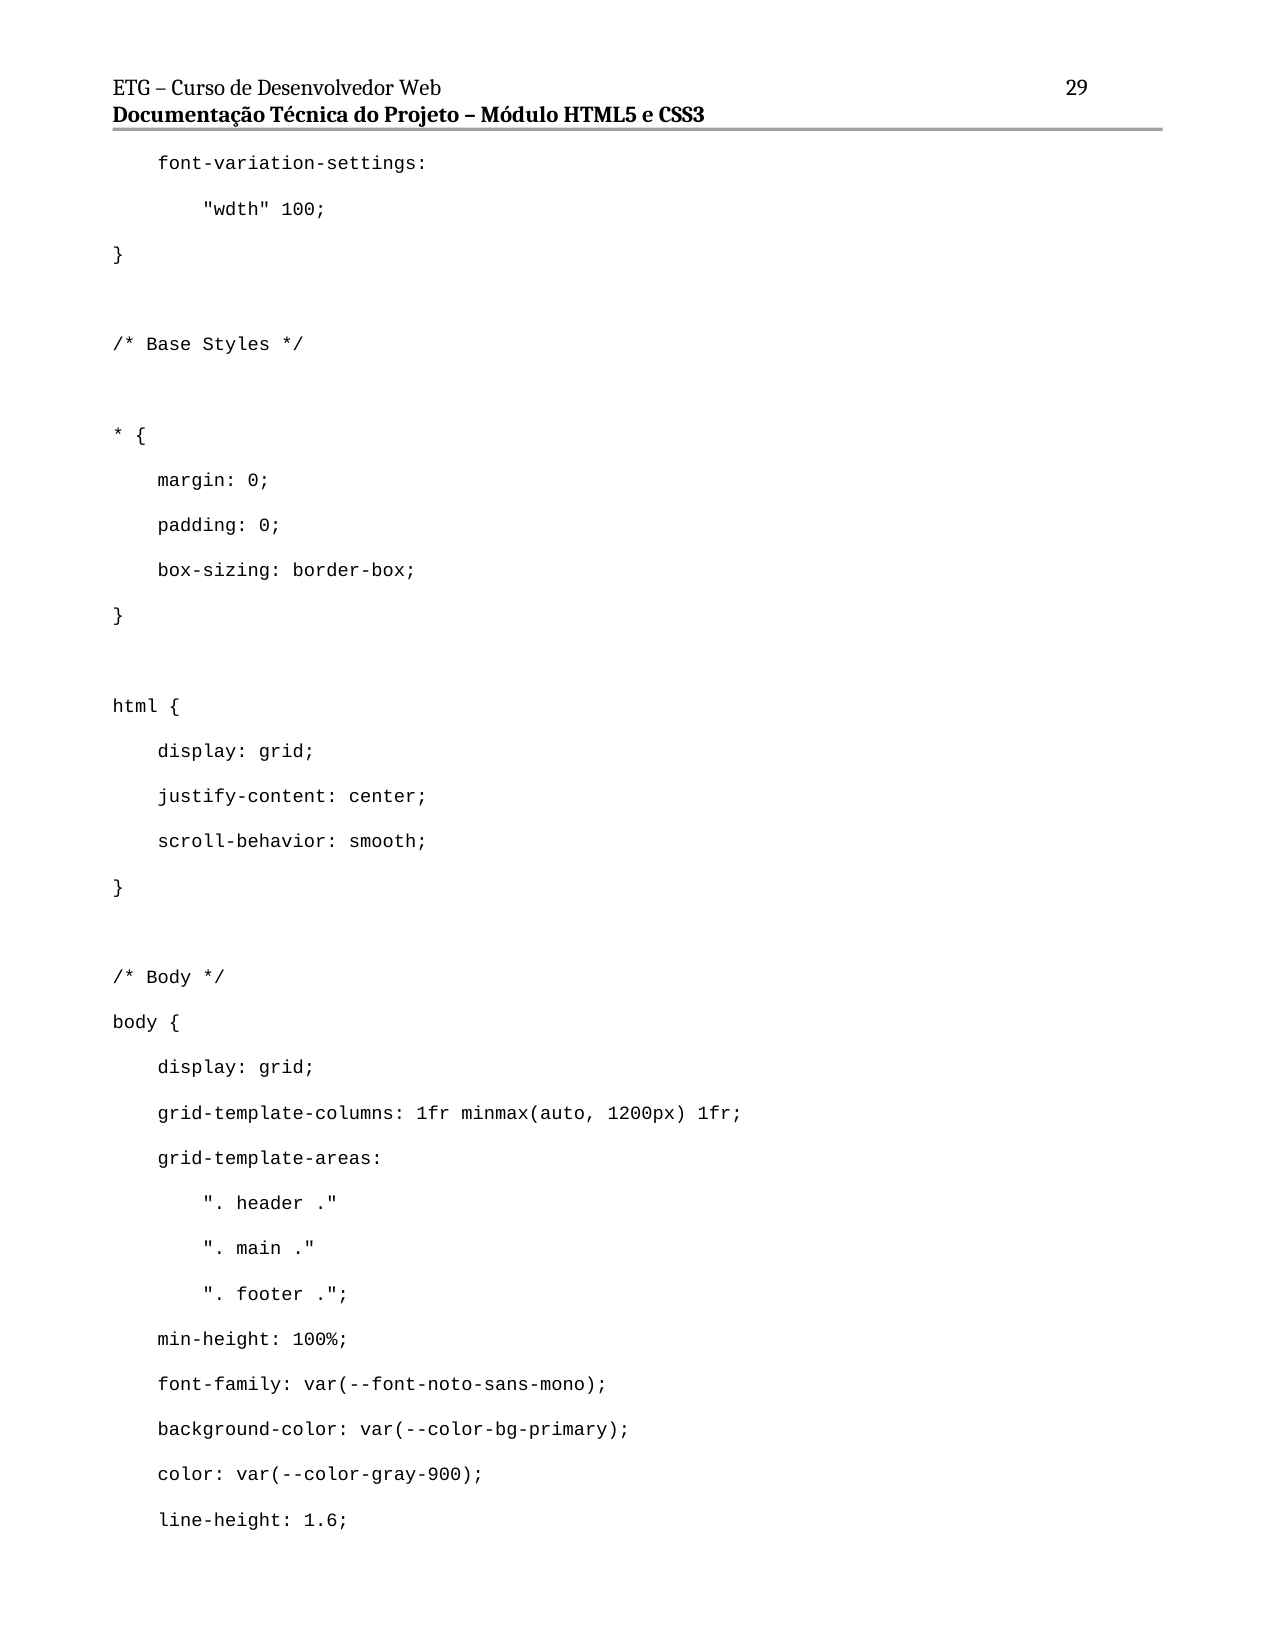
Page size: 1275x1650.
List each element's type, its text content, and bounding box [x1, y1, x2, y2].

text /* Base Styles */ [112, 335, 1162, 356]
text } [112, 244, 1162, 266]
text /* Body */ [112, 968, 1162, 989]
text margin: 0; [112, 471, 1162, 492]
text } [112, 877, 1162, 899]
text color: var(--color-gray-900); [112, 1465, 1162, 1486]
text font-family: var(--font-noto-sans-mono); [112, 1375, 1162, 1396]
text ". footer ."; [112, 1284, 1162, 1306]
text ". main ." [112, 1239, 1162, 1260]
text display: grid; [112, 1058, 1162, 1079]
text justify-content: center; [112, 787, 1162, 808]
text body { [112, 1013, 1162, 1034]
text scroll-behavior: smooth; [112, 832, 1162, 853]
text background-color: var(--color-bg-primary); [112, 1420, 1162, 1441]
text html { [112, 697, 1162, 718]
text box-sizing: border-box; [112, 561, 1162, 582]
text "wdth" 100; [112, 199, 1162, 221]
text ". header ." [112, 1194, 1162, 1215]
text display: grid; [112, 742, 1162, 763]
text line-height: 1.6; [112, 1510, 1162, 1532]
text font-variation-settings: [112, 154, 1162, 175]
text grid-template-areas: [112, 1149, 1162, 1170]
text padding: 0; [112, 516, 1162, 537]
text } [112, 606, 1162, 627]
text * { [112, 425, 1162, 447]
text min-height: 100%; [112, 1329, 1162, 1351]
text grid-template-columns: 1fr minmax(auto, 1200px) 1fr; [112, 1103, 1162, 1125]
